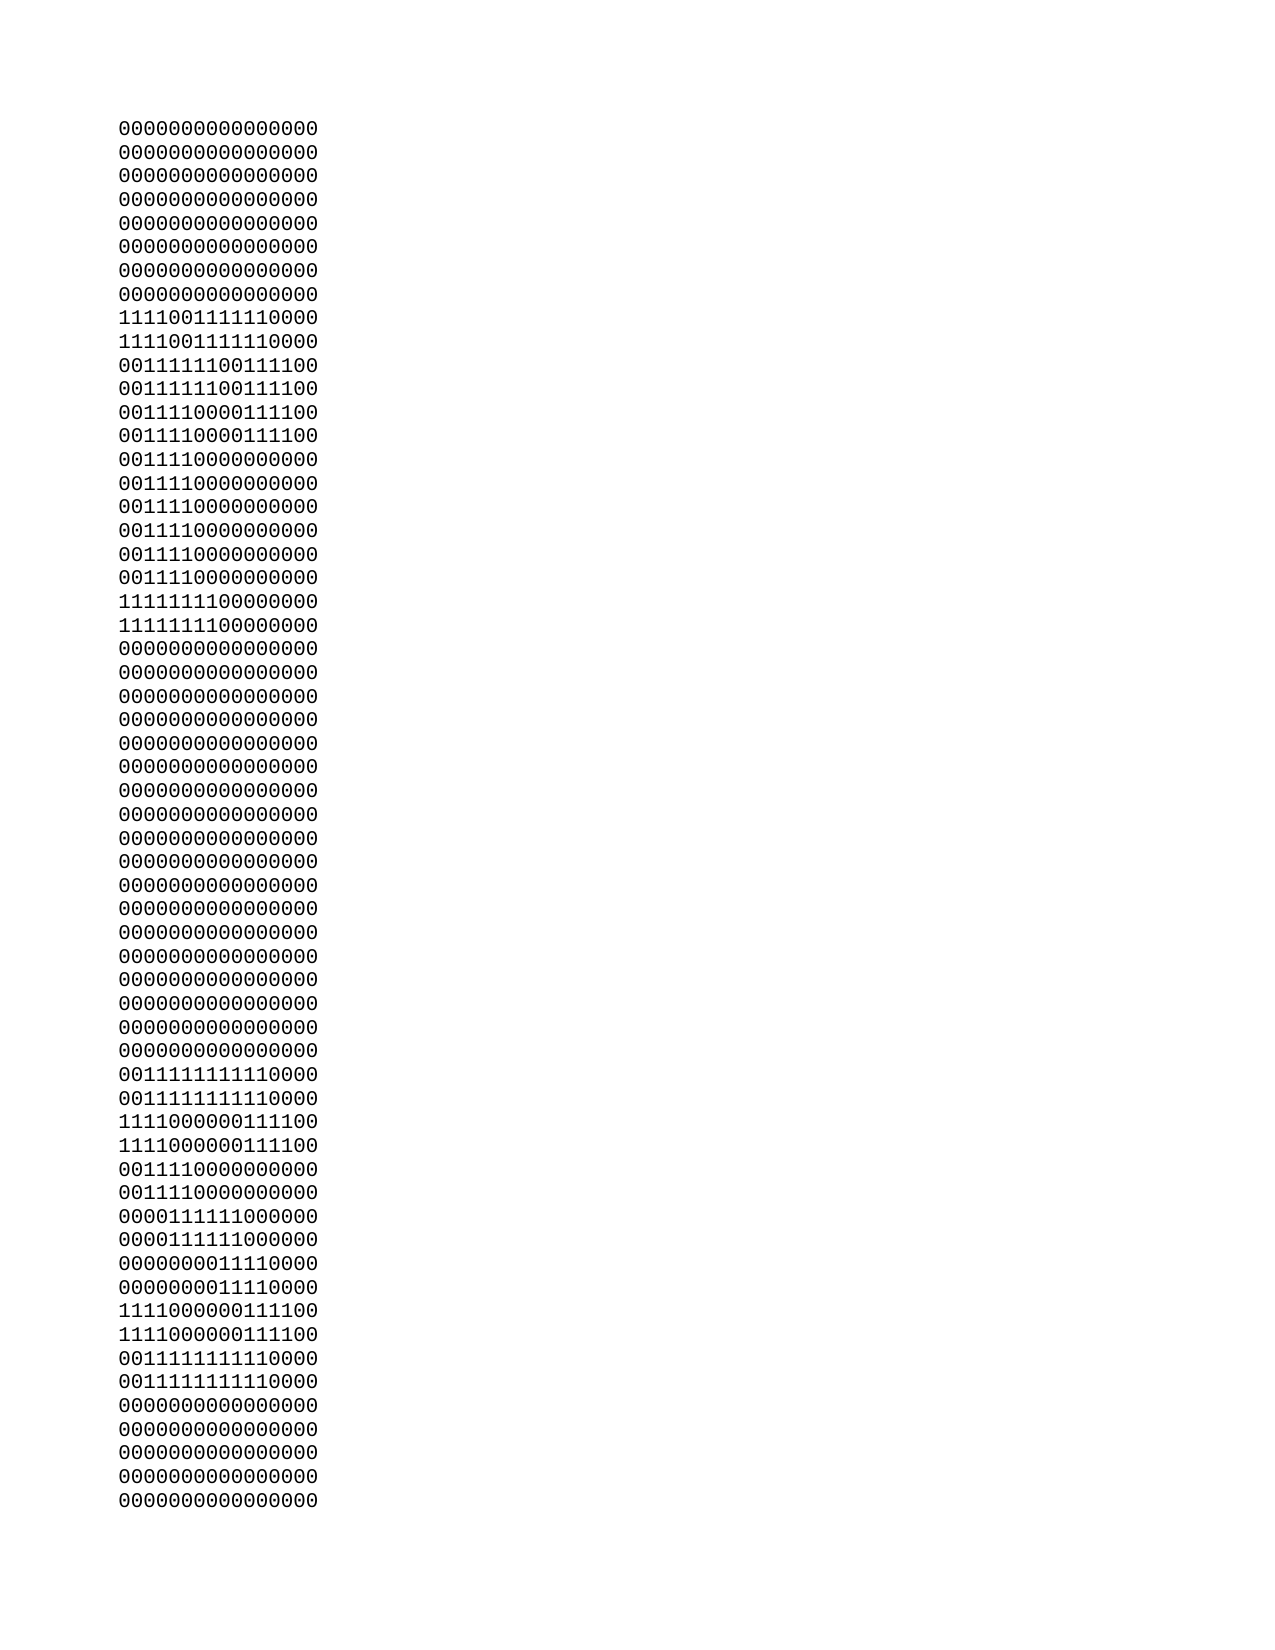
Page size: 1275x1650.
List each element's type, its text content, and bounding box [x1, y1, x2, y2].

text 0011110000000000 [118, 449, 1157, 473]
text 0011110000000000 [118, 520, 1157, 544]
text 0000000000000000 [118, 236, 1157, 260]
text 0000000000000000 [118, 1395, 1157, 1419]
text 0011110000000000 [118, 1182, 1157, 1206]
text 0000000000000000 [118, 189, 1157, 213]
text 0000000000000000 [118, 827, 1157, 851]
text 0000000000000000 [118, 662, 1157, 686]
text 0000000000000000 [118, 804, 1157, 827]
text 0000000000000000 [118, 284, 1157, 307]
text 0011111100111100 [118, 354, 1157, 378]
text 0011110000000000 [118, 567, 1157, 591]
text 0000000000000000 [118, 733, 1157, 757]
text 0000000000000000 [118, 1489, 1157, 1513]
text 0000000011110000 [118, 1253, 1157, 1277]
text 0000000000000000 [118, 922, 1157, 946]
text 0000000000000000 [118, 969, 1157, 993]
text 1111111100000000 [118, 591, 1157, 615]
text 1111000000111100 [118, 1324, 1157, 1348]
text 1111001111110000 [118, 331, 1157, 354]
text 0000000000000000 [118, 1017, 1157, 1040]
text 0000000011110000 [118, 1277, 1157, 1300]
text 1111000000111100 [118, 1111, 1157, 1135]
text 0000000000000000 [118, 780, 1157, 804]
text 0000000000000000 [118, 993, 1157, 1017]
text 1111000000111100 [118, 1135, 1157, 1158]
text 0011110000000000 [118, 1158, 1157, 1182]
text 0000000000000000 [118, 898, 1157, 922]
text 0011111100111100 [118, 378, 1157, 402]
text 0000111111000000 [118, 1206, 1157, 1229]
text 0000000000000000 [118, 757, 1157, 780]
text 1111001111110000 [118, 307, 1157, 331]
text 0011111111110000 [118, 1371, 1157, 1395]
text 1111000000111100 [118, 1300, 1157, 1324]
text 0000000000000000 [118, 260, 1157, 284]
text 0000000000000000 [118, 142, 1157, 165]
text 0000000000000000 [118, 1040, 1157, 1064]
text 0000000000000000 [118, 709, 1157, 733]
text 0000000000000000 [118, 118, 1157, 142]
text 0011110000111100 [118, 426, 1157, 449]
text 0000000000000000 [118, 946, 1157, 969]
text 0000000000000000 [118, 638, 1157, 662]
text 0011111111110000 [118, 1348, 1157, 1371]
text 0000000000000000 [118, 1419, 1157, 1442]
text 0011111111110000 [118, 1064, 1157, 1088]
text 0000000000000000 [118, 1466, 1157, 1489]
text 0000000000000000 [118, 165, 1157, 189]
text 0011110000000000 [118, 496, 1157, 520]
text 0011110000111100 [118, 402, 1157, 426]
text 0000000000000000 [118, 875, 1157, 898]
text 0000000000000000 [118, 686, 1157, 709]
text 0000000000000000 [118, 851, 1157, 875]
text 1111111100000000 [118, 615, 1157, 638]
text 0011111111110000 [118, 1088, 1157, 1111]
text 0000000000000000 [118, 1442, 1157, 1466]
text 0000000000000000 [118, 213, 1157, 236]
text 0000111111000000 [118, 1229, 1157, 1253]
text 0011110000000000 [118, 544, 1157, 567]
text 0011110000000000 [118, 473, 1157, 496]
